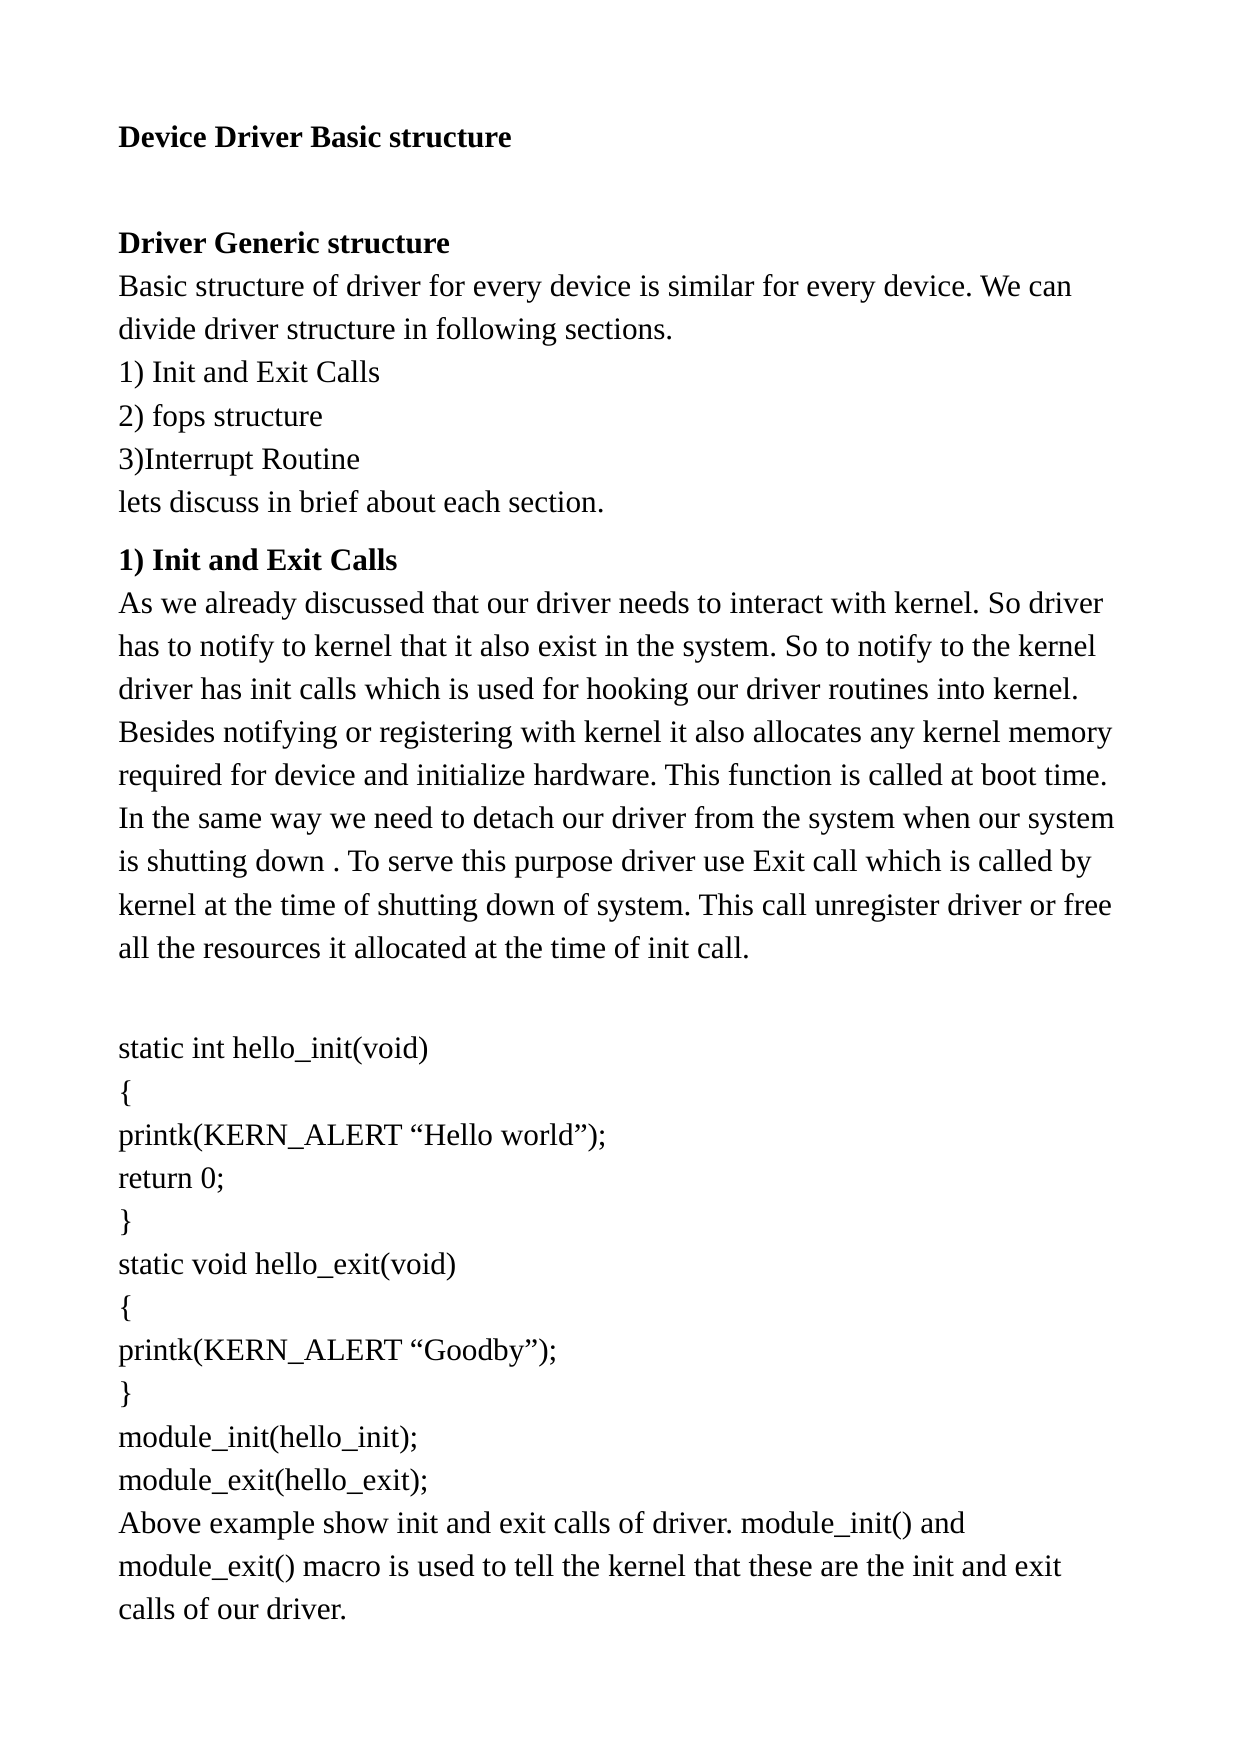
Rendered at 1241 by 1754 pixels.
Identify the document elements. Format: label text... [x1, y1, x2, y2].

text Driver Generic structure Basic structure of driver for every device is similar for every device. We can divide driver structure in following sections. 1) Init and Exit Calls 2) fops structure 3)Interrupt Routine lets discuss in brief about each section. [118, 224, 1122, 519]
text 1) Init and Exit Calls As we already discussed that our driver needs to interact with kernel. So driver has to notify to kernel that it also exist in the system. So to notify to the kernel driver has init calls which is used for hooking our driver routines into kernel. Besides notifying or registering with kernel it also allocates any kernel memory required for device and initialize hardware. This function is called at boot time. In the same way we need to detach our driver from the system when our system is shutting down . To serve this purpose driver use Exit call which is called by kernel at the time of shutting down of system. This call unregister driver or free all the resources it allocated at the time of init call. [118, 541, 1122, 965]
text static int hello_init(void) { printk(KERN_ALERT “Hello world”); return 0; } static void hello_exit(void) { printk(KERN_ALERT “Goodby”); } module_init(hello_init); module_exit(hello_exit); Above example show init and exit calls of driver. module_init() and module_exit() macro is used to tell the kernel that these are the init and exit calls of our driver. [118, 987, 1122, 1626]
subtitle Device Driver Basic structure [118, 118, 1122, 154]
